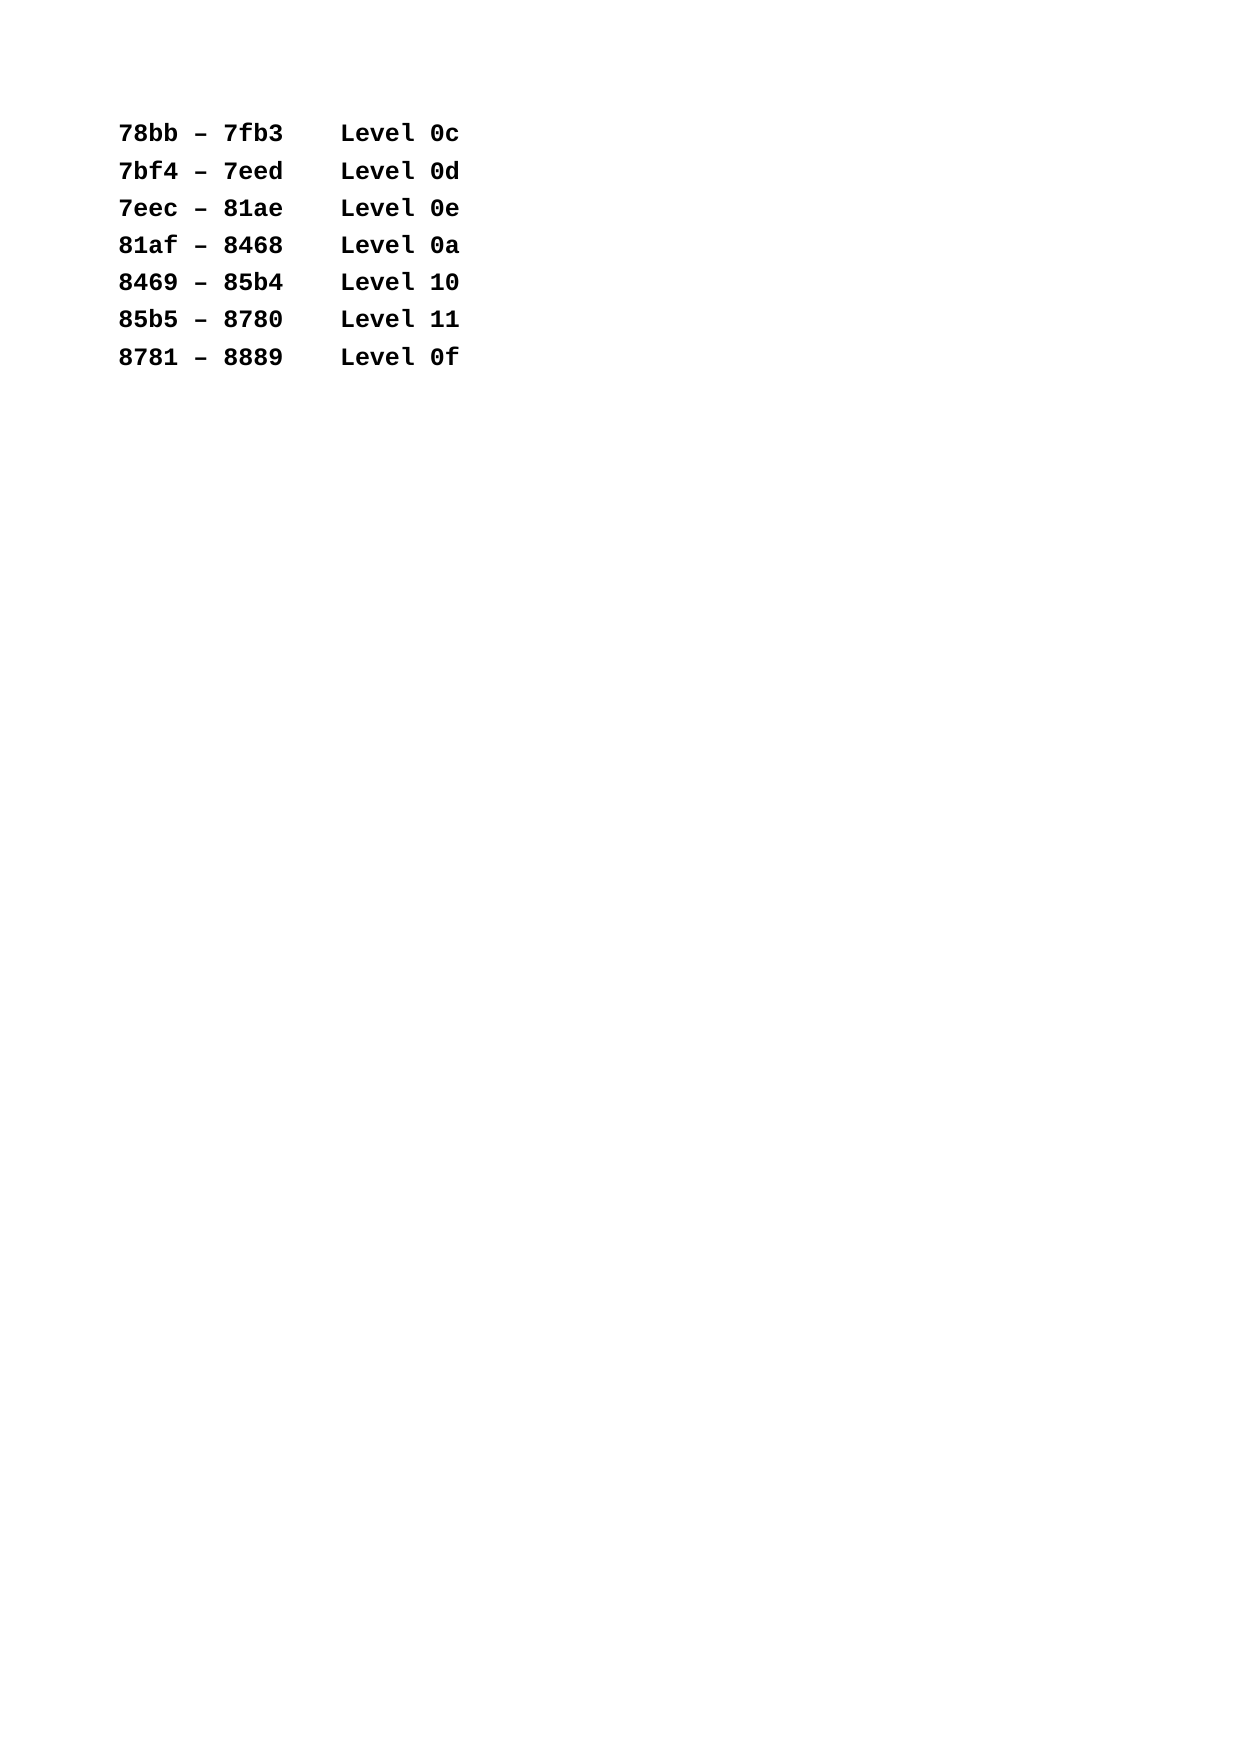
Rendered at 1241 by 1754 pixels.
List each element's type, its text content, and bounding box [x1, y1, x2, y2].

subtitle 7bf4 – 7eed Level 0d [118, 158, 1122, 187]
subtitle 78bb – 7fb3 Level 0c [118, 121, 1122, 149]
subtitle 8469 – 85b4 Level 10 [118, 270, 1122, 298]
subtitle 81af – 8468 Level 0a [118, 233, 1122, 261]
subtitle 8781 – 8889 Level 0f [118, 344, 1122, 372]
subtitle 7eec – 81ae Level 0e [118, 195, 1122, 224]
subtitle 85b5 – 8780 Level 11 [118, 307, 1122, 335]
